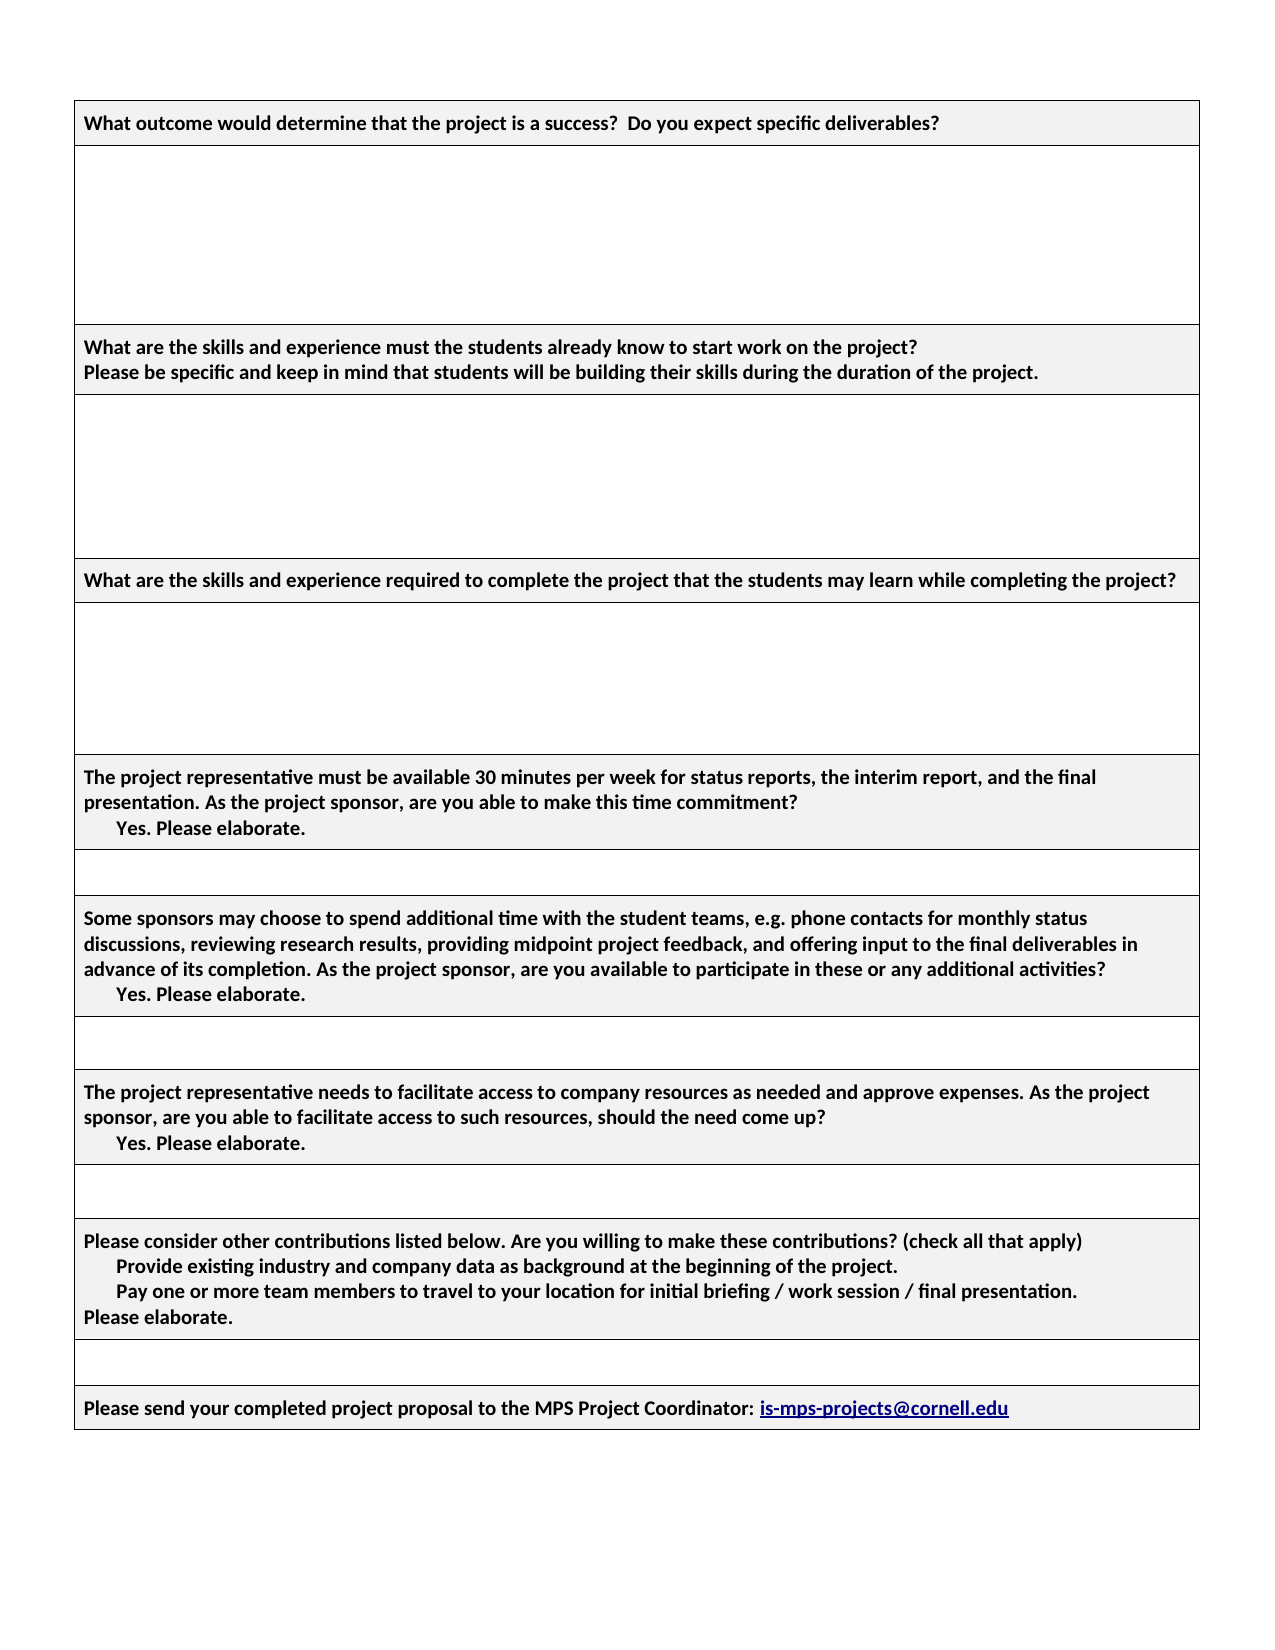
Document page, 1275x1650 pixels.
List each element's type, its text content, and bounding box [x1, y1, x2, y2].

table_cell Some sponsors may choose to spend additional time with the student teams, e.g. phone contacts for monthly status discussions, reviewing research results, providing midpoint project feedback, and offering input to the final deliverables in advance of its completion. As the project sponsor, are you available to participate in these or any additional activities? Yes. Please elaborate. [75, 896, 1199, 1016]
table_cell The project representative needs to facilitate access to company resources as needed and approve expenses. As the project sponsor, are you able to facilitate access to such resources, should the need come up? Yes. Please elaborate. [75, 1070, 1199, 1164]
table_cell [75, 603, 1199, 754]
table_cell Please send your completed project proposal to the MPS Project Coordinator: is-mps-projects@cornell.edu [75, 1386, 1199, 1429]
table_cell The project representative must be available 30 minutes per week for status reports, the interim report, and the final presentation. As the project sponsor, are you able to make this time commitment? Yes. Please elaborate. [75, 755, 1199, 849]
table_header What outcome would determine that the project is a success? Do you expect specific deliverables? [75, 101, 1199, 145]
table_cell [75, 395, 1199, 557]
table_cell [75, 146, 1199, 324]
table_cell [75, 850, 1199, 895]
table_cell What are the skills and experience must the students already know to start work on the project? Please be specific and keep in mind that students will be building their skills during the duration of the project. [75, 325, 1199, 394]
table_cell [75, 1017, 1199, 1069]
table_cell [75, 1165, 1199, 1218]
table_cell [75, 1340, 1199, 1385]
table_cell Please consider other contributions listed below. Are you willing to make these contributions? (check all that apply) Provide existing industry and company data as background at the beginning of the project. Pay one or more team members to travel to your location for initial briefing / work session / final presentation. Please elaborate. [75, 1219, 1199, 1338]
table_cell What are the skills and experience required to complete the project that the students may learn while completing the project? [75, 559, 1199, 602]
